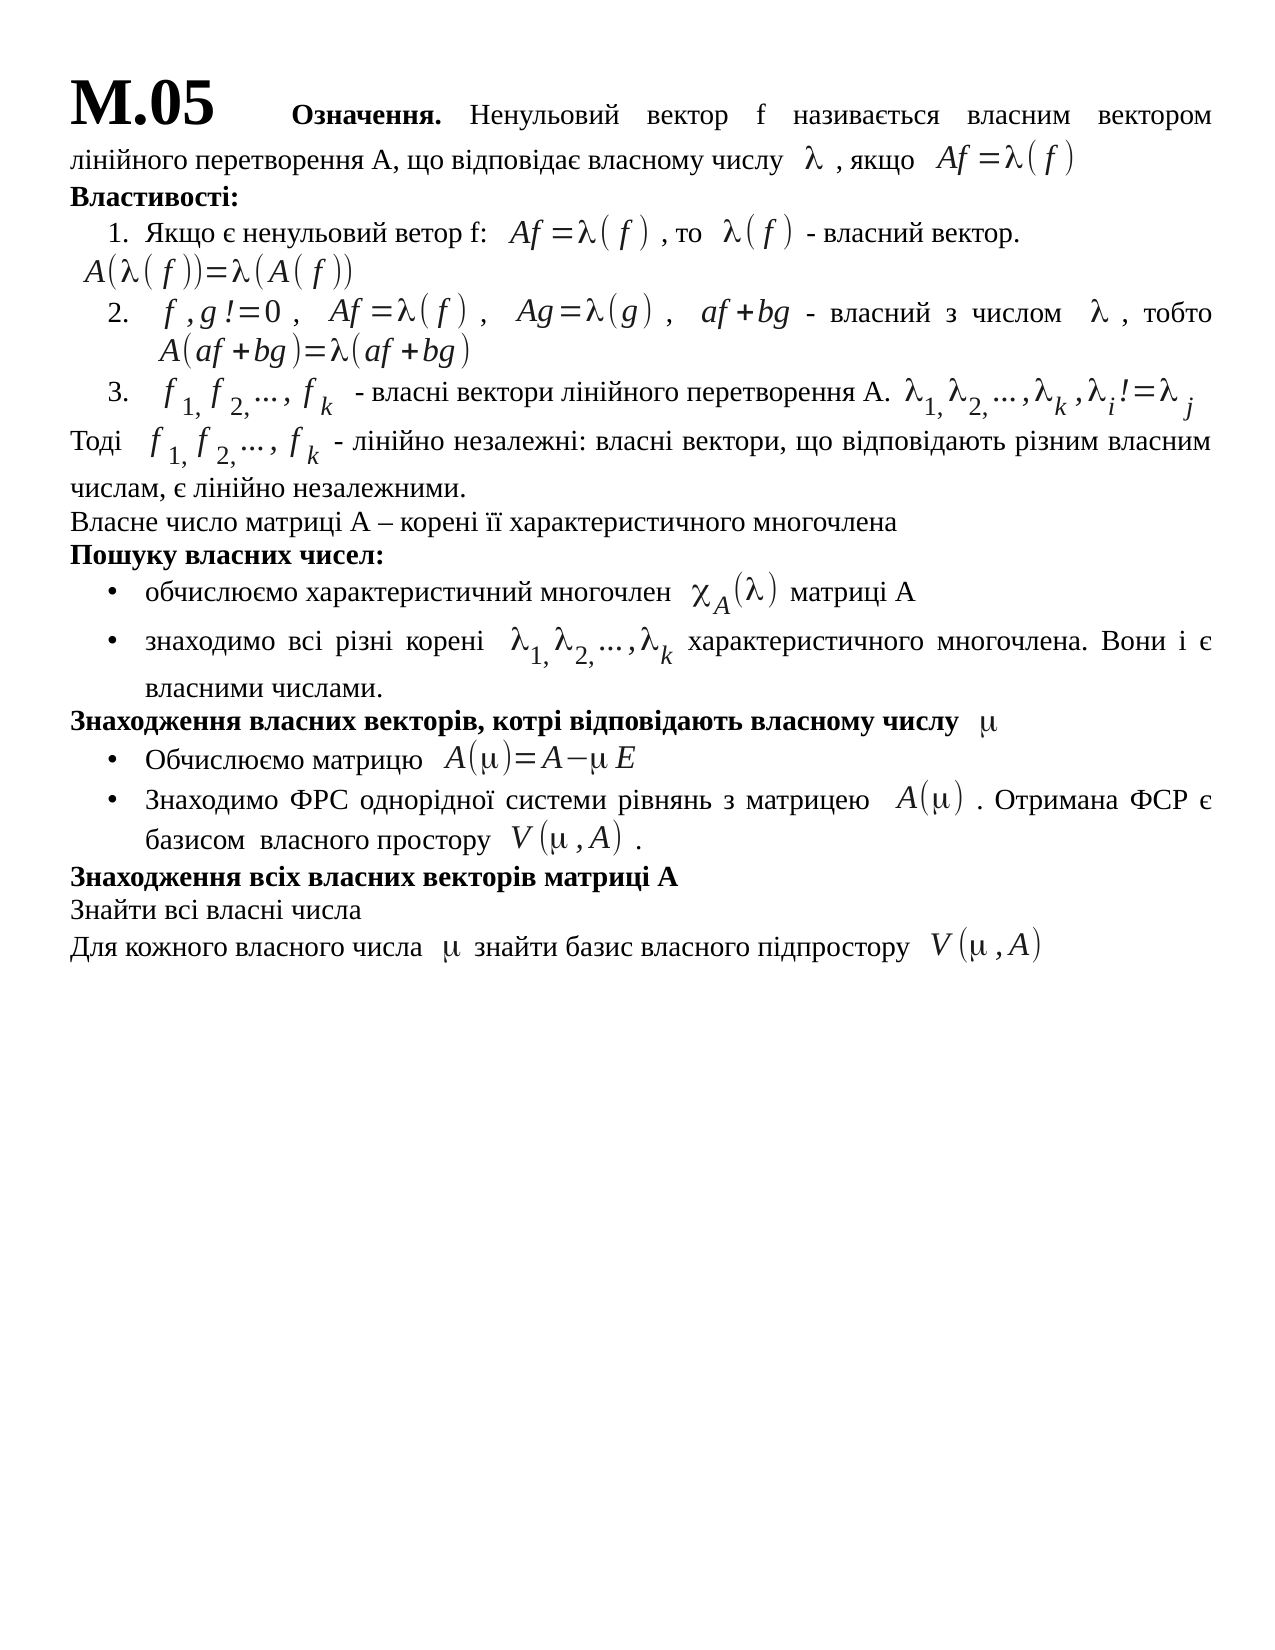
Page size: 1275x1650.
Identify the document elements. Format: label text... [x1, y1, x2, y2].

text Тоді - лінійно незалежні: власні вектори, що відповідають різним власним числам, є лінійно незалежними. [70, 421, 1212, 504]
list обчислюємо характеристичний многочлен матриці А [107, 571, 1212, 621]
text Властивості: [70, 179, 1212, 212]
list знаходимо всі різні корені характеристичного многочлена. Вони і є власними числами. [107, 621, 1212, 703]
text M.05 Означення. Ненульовий вектор f називається власним вектором лінійного перетворення А, що відповідає власному числу , якщо [70, 62, 1212, 179]
text Власне число матриці А – корені її характеристичного многочлена [70, 504, 1212, 537]
list Обчислюємо матрицю [107, 739, 1212, 779]
text Пошуку власних чисел: [70, 537, 1212, 571]
text Знаходження всіх власних векторів матриці А [70, 859, 1212, 892]
text Для кожного власного числа знайти базис власного підпростору [70, 926, 1212, 966]
list Якщо є ненульовий ветор f: , то - власний вектор. [107, 212, 1212, 252]
text Знайти всі власні числа [70, 892, 1212, 926]
text Знаходження власних векторів, котрі відповідають власному числу [70, 703, 1212, 739]
list - власні вектори лінійного перетворення А. [107, 372, 1212, 421]
list Знаходимо ФРС однорідної системи рівнянь з матрицею . Отримана ФСР є базисом власного простору . [107, 779, 1212, 859]
list , , , - власний з числом , тобто [107, 292, 1212, 372]
